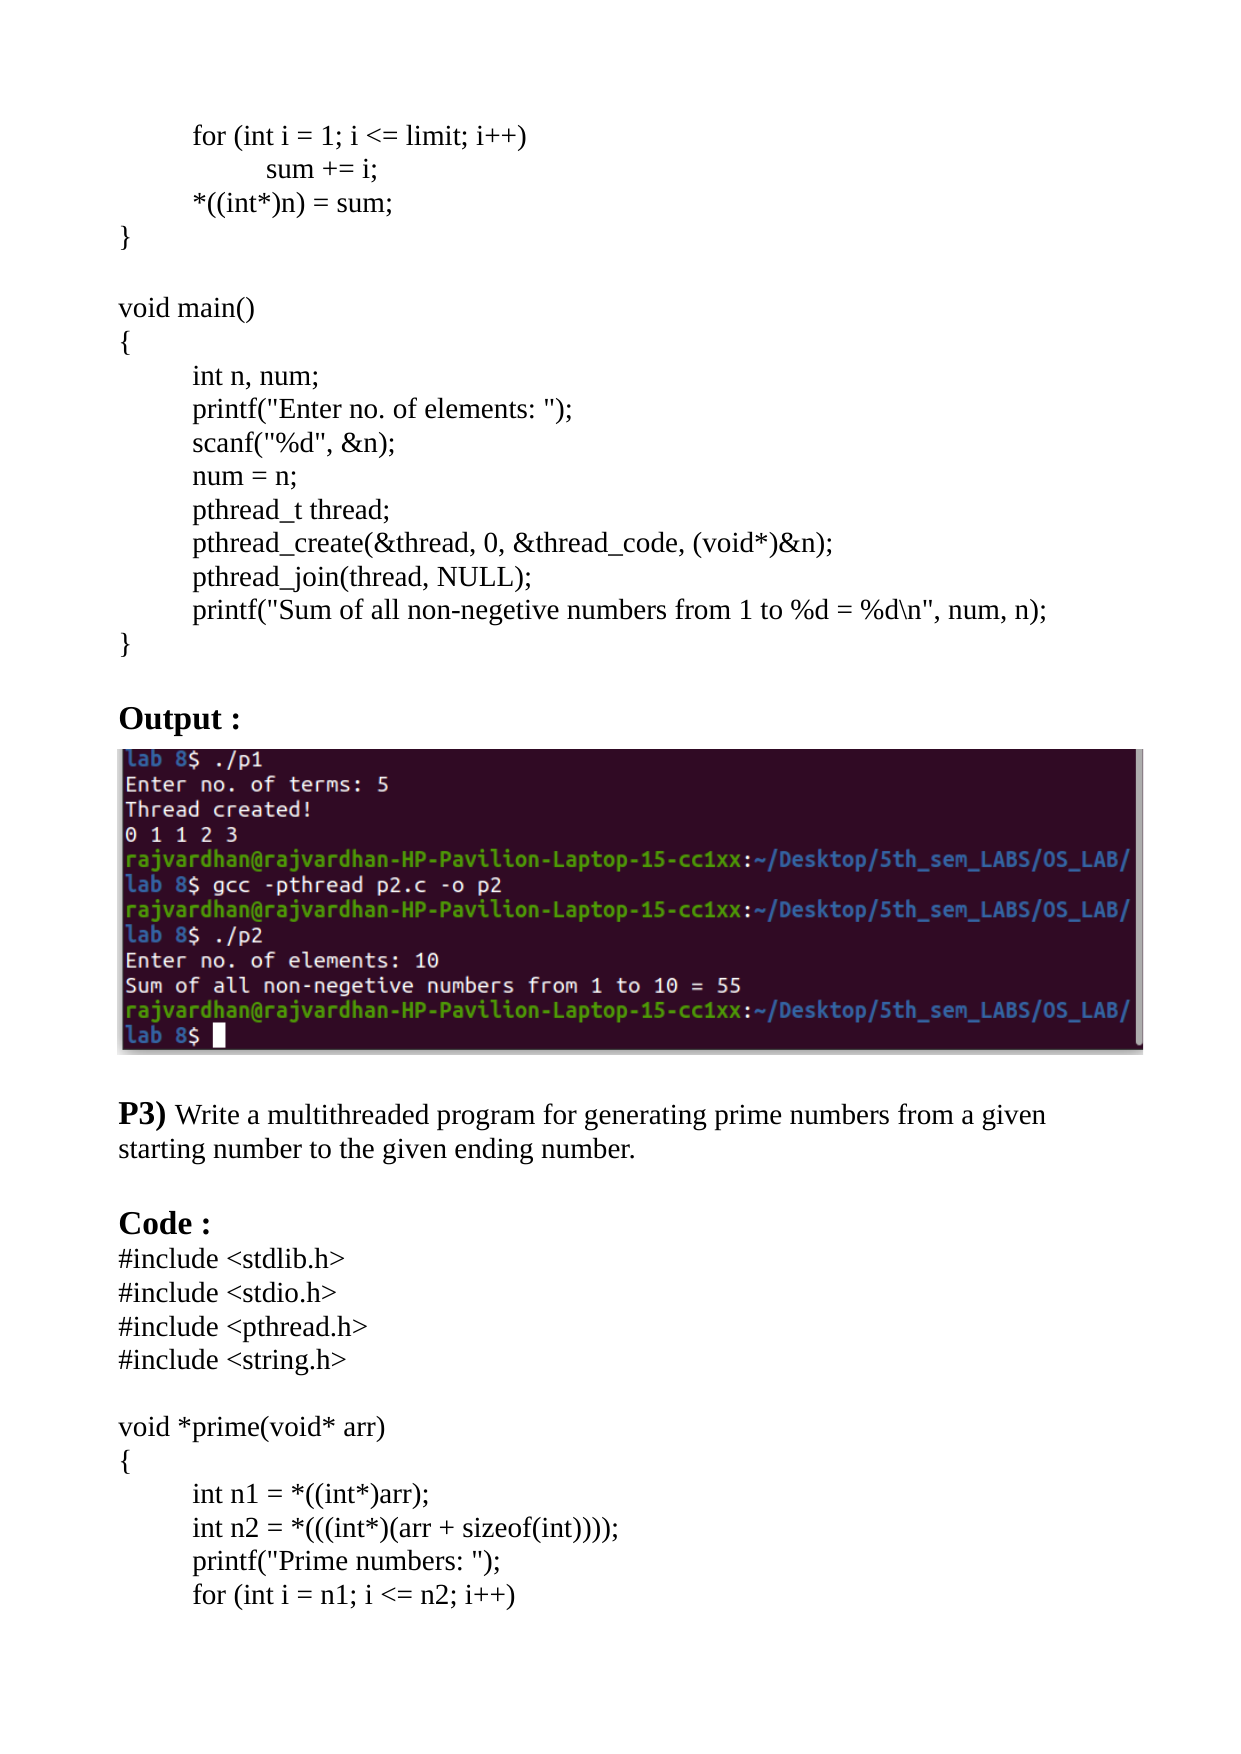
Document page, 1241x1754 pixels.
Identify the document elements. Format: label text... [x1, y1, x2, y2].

text } [118, 219, 1122, 252]
text printf("Prime numbers: "); [118, 1543, 1122, 1577]
text } [118, 626, 1122, 659]
text Output : [118, 698, 1122, 736]
text scanf("%d", &n); [118, 425, 1122, 458]
text void main() [118, 291, 1122, 324]
text pthread_t thread; [118, 492, 1122, 525]
text num = n; [118, 458, 1122, 492]
text P3) Write a multithreaded program for generating prime numbers from a given starting number to the given ending number. [118, 1093, 1122, 1165]
text for (int i = 1; i <= limit; i++) [118, 118, 1122, 152]
text void *prime(void* arr) [118, 1409, 1122, 1443]
text printf("Enter no. of elements: "); [118, 391, 1122, 425]
text Code : [118, 1203, 1122, 1242]
text pthread_create(&thread, 0, &thread_code, (void*)&n); [118, 525, 1122, 559]
text { [118, 1443, 1122, 1476]
text { [118, 324, 1122, 358]
picture [117, 749, 1144, 1055]
text pthread_join(thread, NULL); [118, 559, 1122, 592]
text *((int*)n) = sum; [118, 185, 1122, 219]
text sum += i; [118, 152, 1122, 185]
text #include <string.h> [118, 1342, 1122, 1376]
text #include <stdio.h> [118, 1275, 1122, 1309]
text int n2 = *(((int*)(arr + sizeof(int)))); [118, 1510, 1122, 1543]
text #include <stdlib.h> [118, 1242, 1122, 1275]
text printf("Sum of all non-negetive numbers from 1 to %d = %d\n", num, n); [118, 592, 1122, 626]
text for (int i = n1; i <= n2; i++) [118, 1577, 1122, 1611]
text #include <pthread.h> [118, 1309, 1122, 1342]
text int n, num; [118, 358, 1122, 391]
text int n1 = *((int*)arr); [118, 1476, 1122, 1510]
